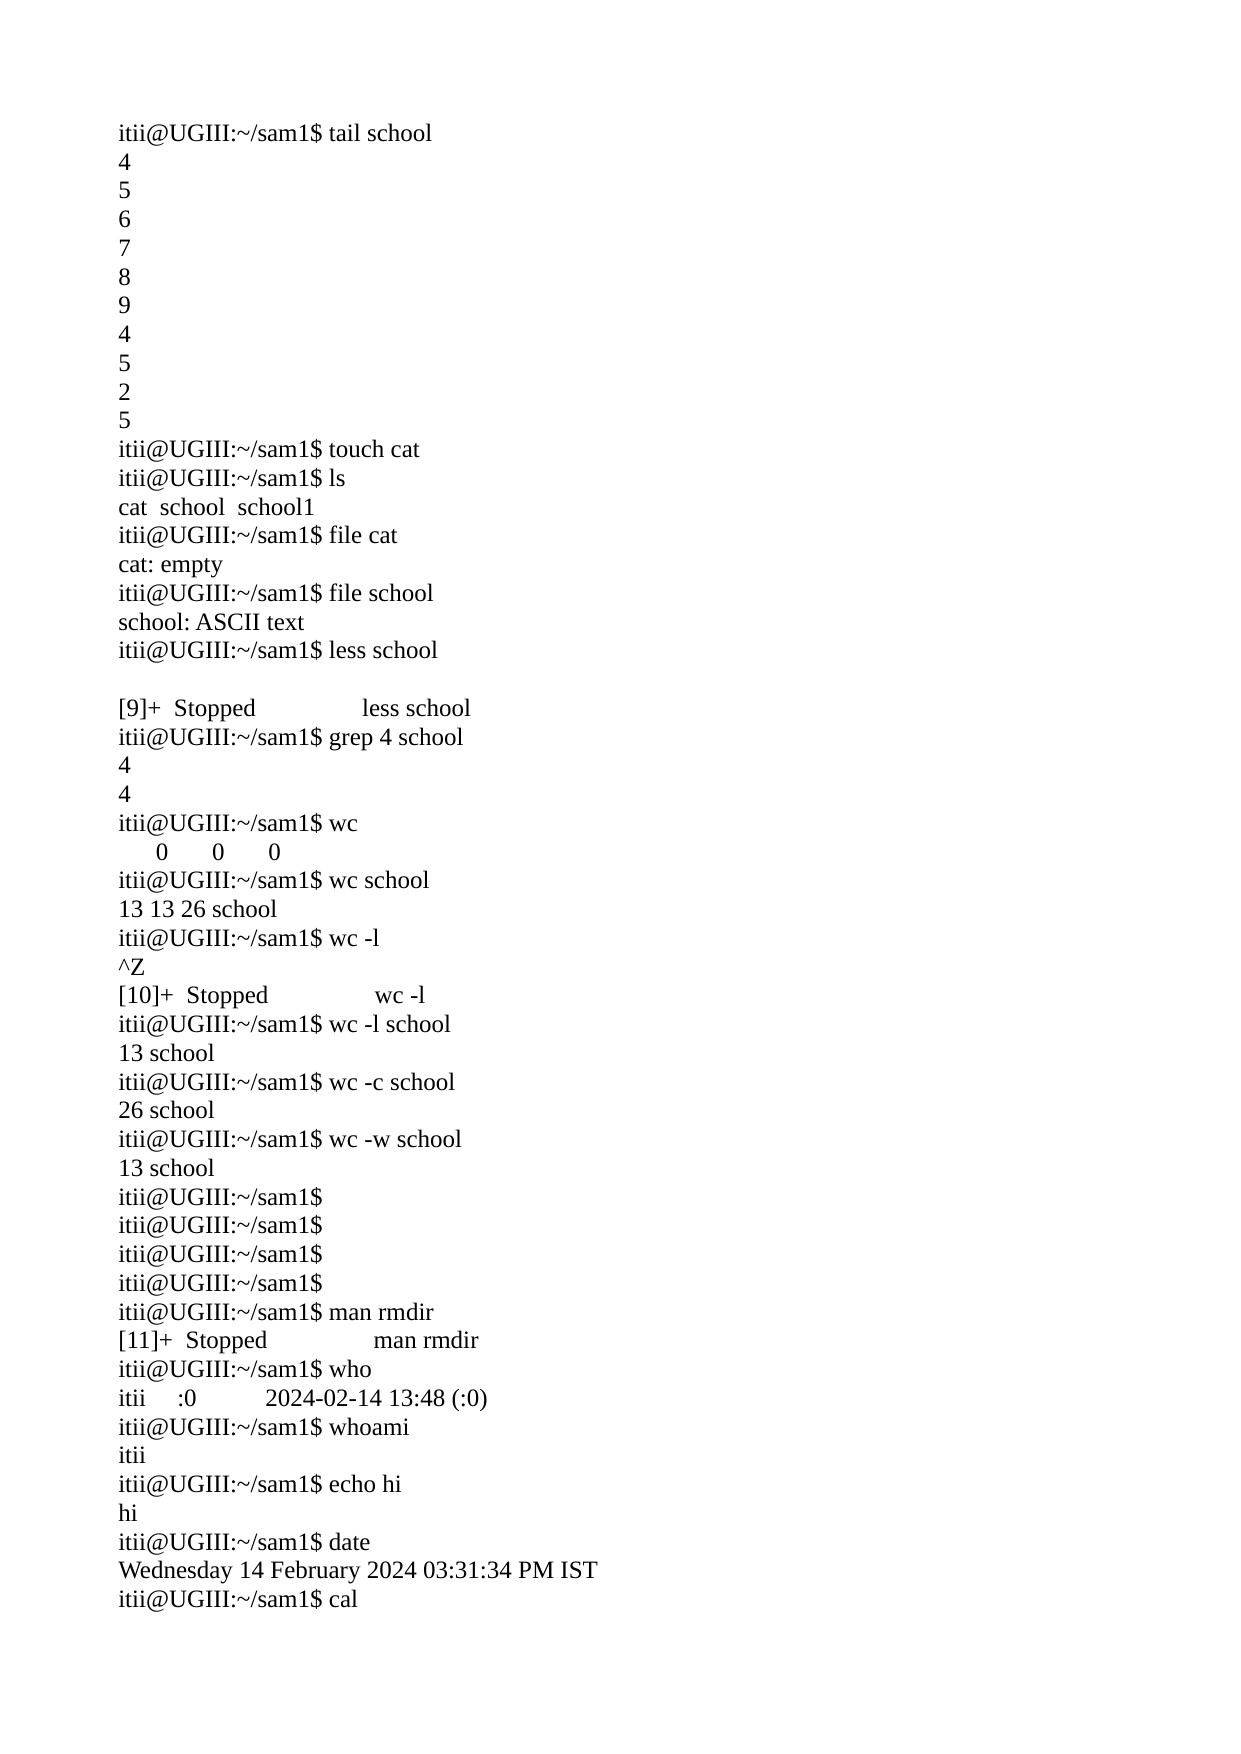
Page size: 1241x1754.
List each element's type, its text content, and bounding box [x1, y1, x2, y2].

text hi [118, 1498, 1122, 1527]
text itii@UGIII:~/sam1$ wc [118, 808, 1122, 837]
text cat: empty [118, 549, 1122, 578]
text itii@UGIII:~/sam1$ tail school [118, 118, 1122, 147]
text Wednesday 14 February 2024 03:31:34 PM IST [118, 1556, 1122, 1584]
text 6 [118, 204, 1122, 233]
text itii@UGIII:~/sam1$ file cat [118, 521, 1122, 549]
text ^Z [118, 952, 1122, 981]
text itii@UGIII:~/sam1$ grep 4 school [118, 722, 1122, 751]
text itii@UGIII:~/sam1$ echo hi [118, 1469, 1122, 1498]
text 9 [118, 291, 1122, 319]
text itii@UGIII:~/sam1$ whoami [118, 1412, 1122, 1441]
text 4 [118, 319, 1122, 348]
text 5 [118, 348, 1122, 377]
text itii@UGIII:~/sam1$ wc -c school [118, 1067, 1122, 1096]
text itii@UGIII:~/sam1$ ls [118, 463, 1122, 492]
text [9]+ Stopped less school [118, 693, 1122, 722]
text itii@UGIII:~/sam1$ [118, 1268, 1122, 1297]
text 26 school [118, 1096, 1122, 1124]
text 5 [118, 406, 1122, 434]
text 4 [118, 147, 1122, 176]
text cat school school1 [118, 492, 1122, 521]
text 13 13 26 school [118, 894, 1122, 923]
text 4 [118, 751, 1122, 779]
text [11]+ Stopped man rmdir [118, 1326, 1122, 1354]
text itii@UGIII:~/sam1$ wc -l school [118, 1009, 1122, 1038]
text itii [118, 1441, 1122, 1469]
text 4 [118, 779, 1122, 808]
text itii@UGIII:~/sam1$ wc school [118, 866, 1122, 894]
text 5 [118, 176, 1122, 204]
text itii@UGIII:~/sam1$ [118, 1239, 1122, 1268]
text 7 [118, 233, 1122, 262]
text itii@UGIII:~/sam1$ date [118, 1527, 1122, 1556]
text itii@UGIII:~/sam1$ man rmdir [118, 1297, 1122, 1326]
text 0 0 0 [118, 837, 1122, 866]
text itii@UGIII:~/sam1$ [118, 1211, 1122, 1239]
text itii :0 2024-02-14 13:48 (:0) [118, 1383, 1122, 1412]
text 13 school [118, 1153, 1122, 1182]
text itii@UGIII:~/sam1$ touch cat [118, 434, 1122, 463]
text itii@UGIII:~/sam1$ file school [118, 578, 1122, 607]
text 13 school [118, 1038, 1122, 1067]
text 8 [118, 262, 1122, 291]
text itii@UGIII:~/sam1$ cal [118, 1584, 1122, 1613]
text school: ASCII text [118, 607, 1122, 636]
text itii@UGIII:~/sam1$ wc -l [118, 923, 1122, 952]
text itii@UGIII:~/sam1$ who [118, 1354, 1122, 1383]
text itii@UGIII:~/sam1$ [118, 1182, 1122, 1211]
text [10]+ Stopped wc -l [118, 981, 1122, 1009]
text 2 [118, 377, 1122, 406]
text itii@UGIII:~/sam1$ less school [118, 636, 1122, 664]
text itii@UGIII:~/sam1$ wc -w school [118, 1124, 1122, 1153]
